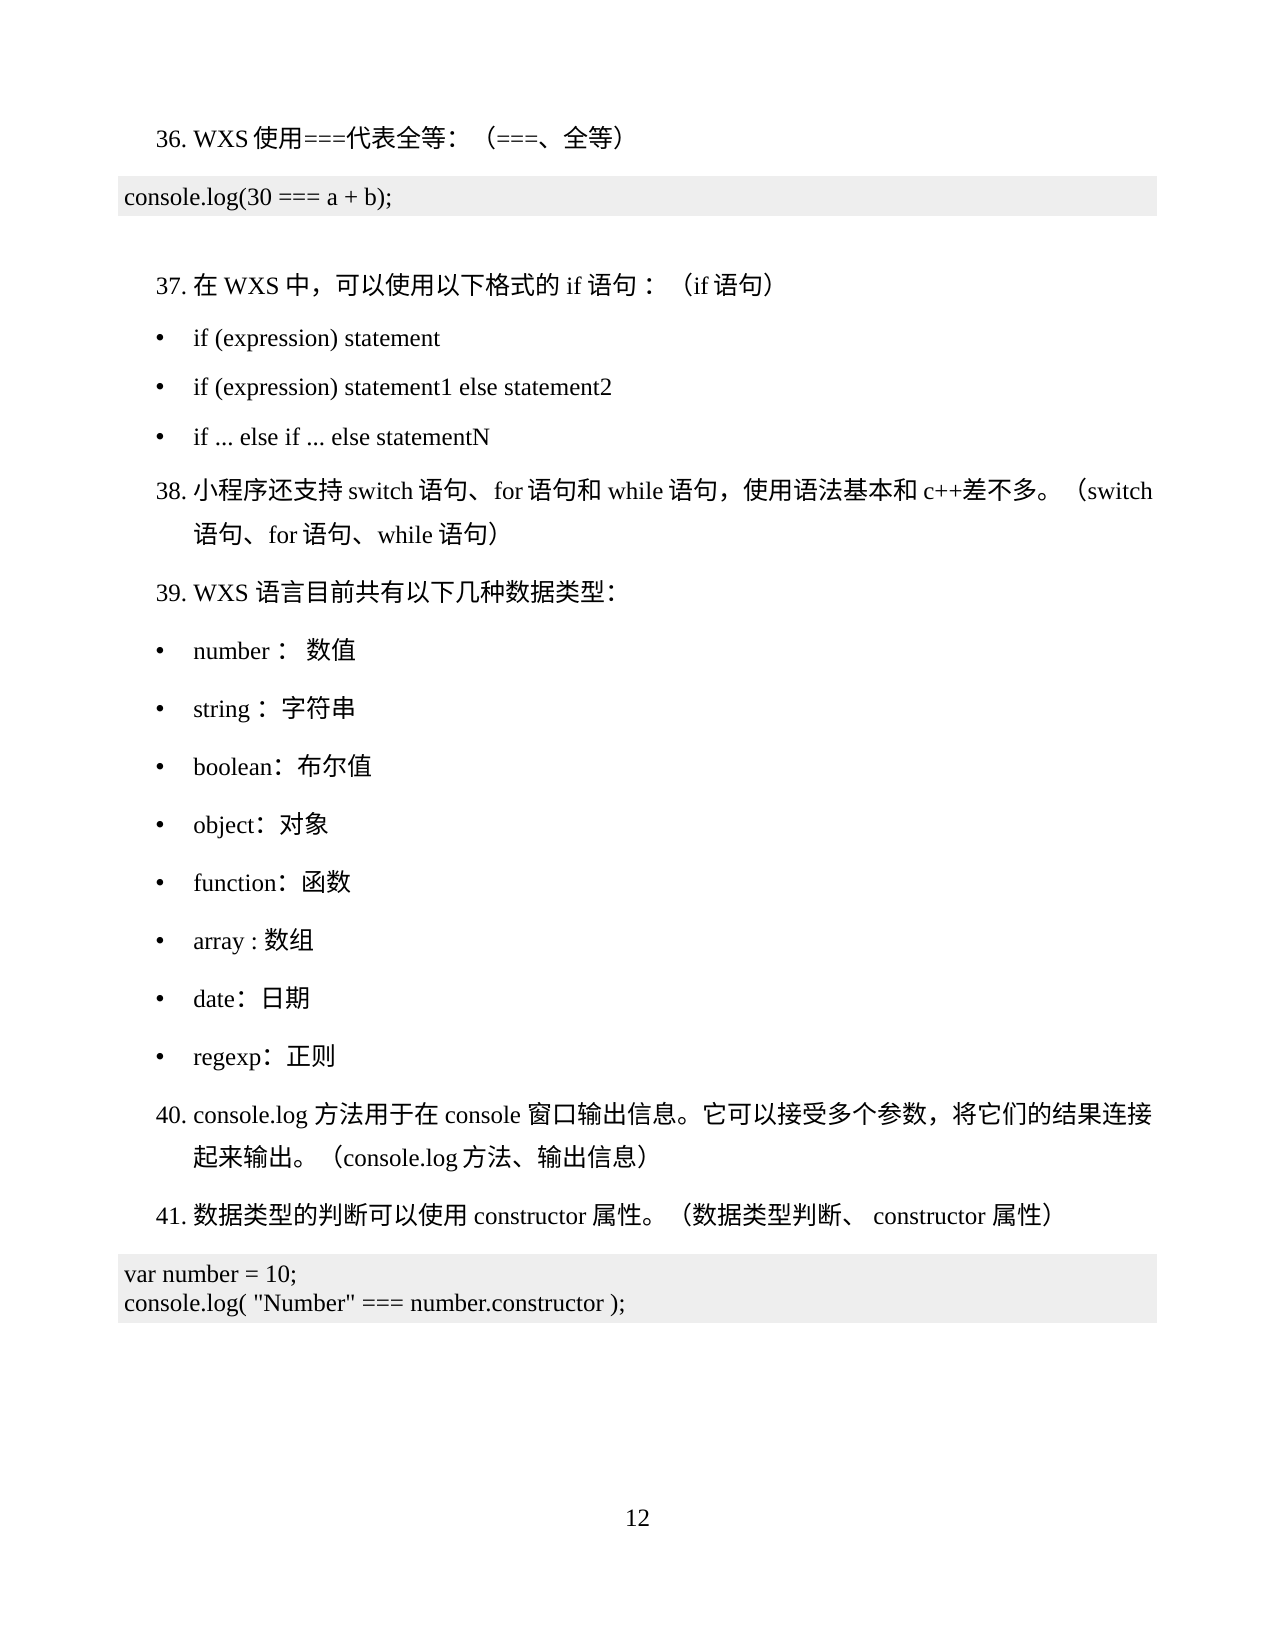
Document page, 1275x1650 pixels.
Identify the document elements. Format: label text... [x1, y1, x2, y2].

list date：日期 [156, 978, 1157, 1014]
list function：函数 [156, 862, 1157, 898]
list console.log 方法用于在 console 窗口输出信息。它可以接受多个参数，将它们的结果连接起来输出。（console.log方法、输出信息） [156, 1094, 1157, 1174]
list boolean：布尔值 [156, 746, 1157, 782]
list if (expression) statement [156, 323, 1157, 352]
list if ... else if ... else statementN [156, 422, 1157, 450]
list WXS 语言目前共有以下几种数据类型： [156, 572, 1157, 608]
list string ：字符串 [156, 688, 1157, 724]
list array : 数组 [156, 920, 1157, 956]
list regexp：正则 [156, 1036, 1157, 1072]
table_header console.log(30 === a + b); [118, 176, 1157, 216]
list number ： 数值 [156, 630, 1157, 666]
list if (expression) statement1 else statement2 [156, 372, 1157, 401]
list object：对象 [156, 804, 1157, 840]
list WXS使用===代表全等：（===、全等） [156, 118, 1157, 154]
table_header var number = 10; console.log( "Number" === number.constructor ); [118, 1254, 1157, 1323]
list 在 WXS 中，可以使用以下格式的 if 语句 ：（if语句） [156, 265, 1157, 302]
list 数据类型的判断可以使用 constructor 属性。（数据类型判断、 constructor 属性） [156, 1196, 1157, 1232]
list 小程序还支持switch语句、for语句和while语句，使用语法基本和c++差不多。（switch语句、for语句、while语句） [156, 471, 1157, 550]
